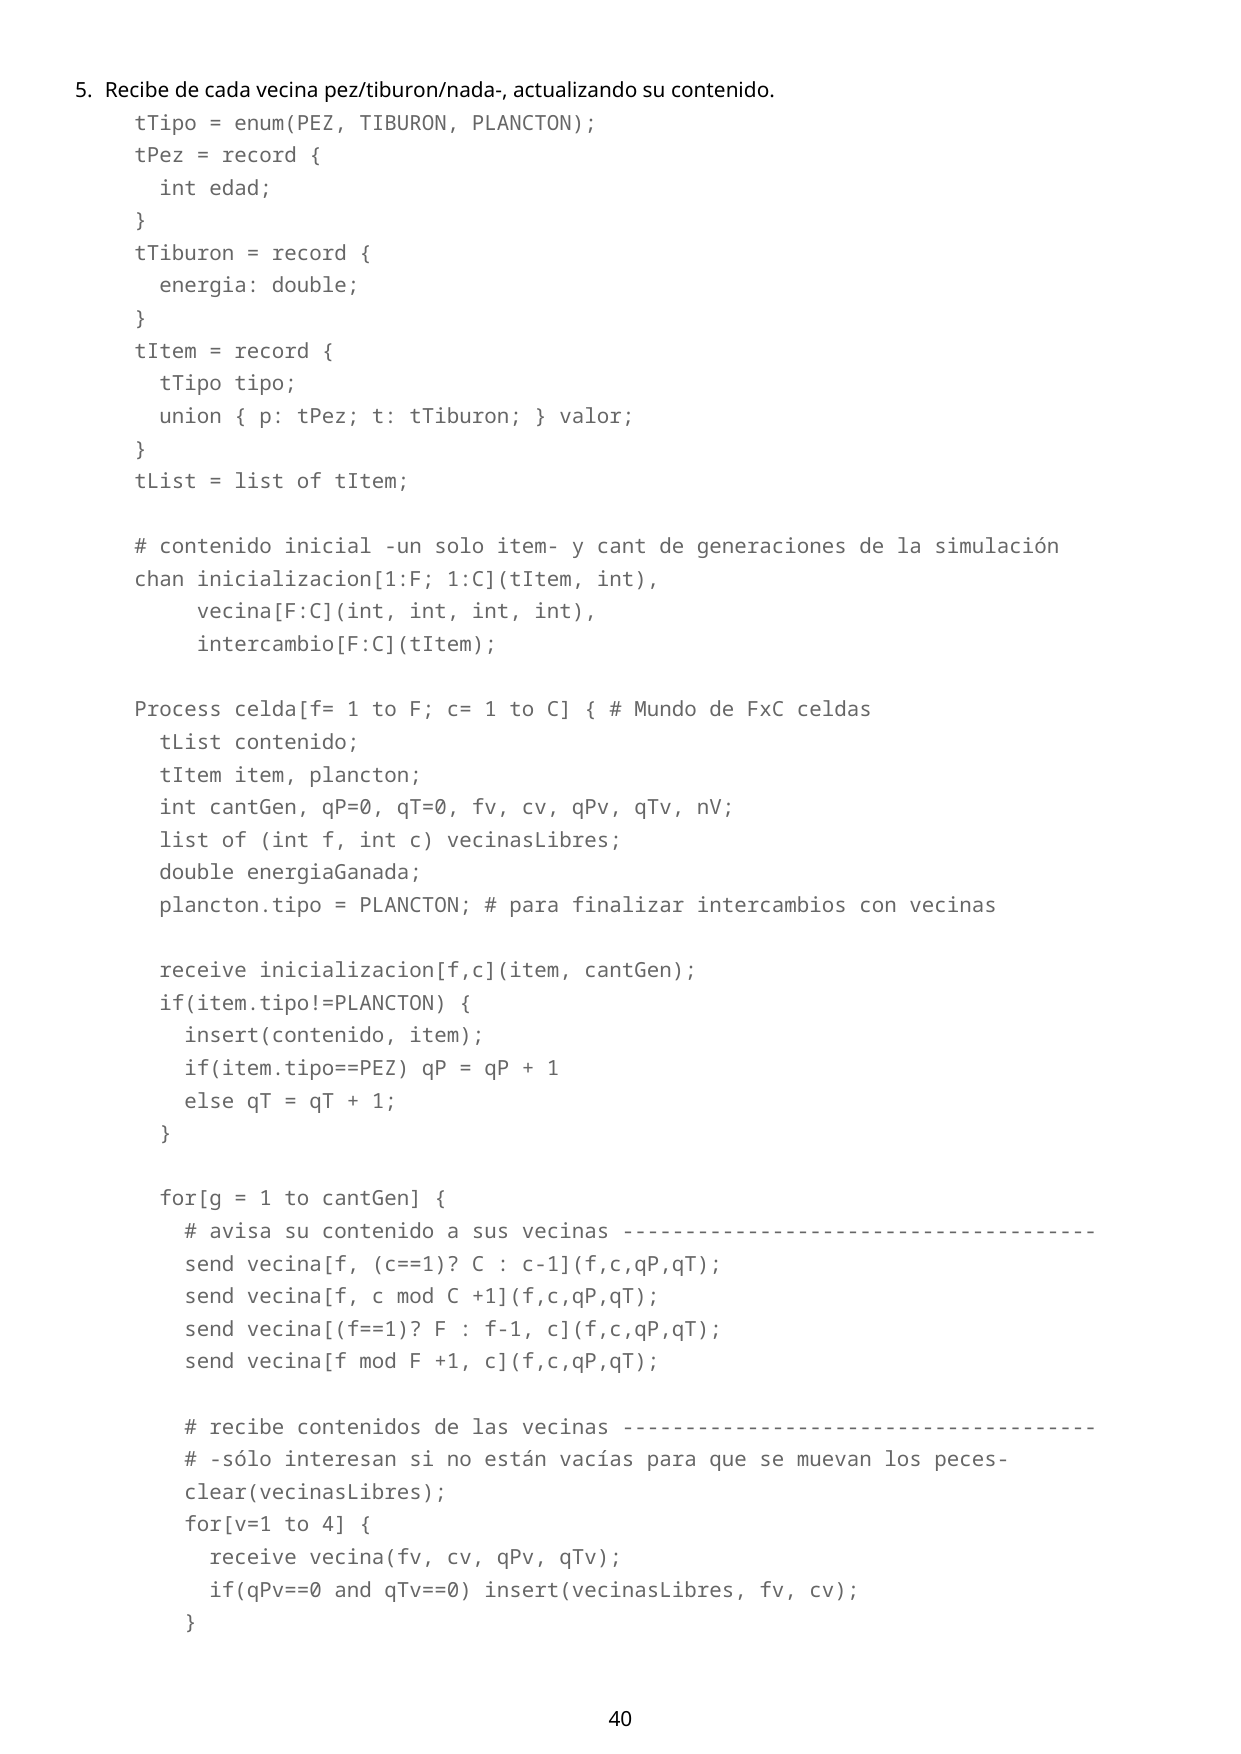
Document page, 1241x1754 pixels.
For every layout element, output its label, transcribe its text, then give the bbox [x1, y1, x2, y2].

text energia: double; [134, 271, 1165, 299]
text tItem = record { [134, 336, 1165, 364]
text } [134, 1118, 1165, 1147]
text # contenido inicial -un solo item- y cant de generaciones de la simulación [134, 531, 1165, 560]
text int cantGen, qP=0, qT=0, fv, cv, qPv, qTv, nV; [134, 792, 1165, 821]
text receive inicializacion[f,c](item, cantGen); [134, 955, 1165, 984]
text union { p: tPez; t: tTiburon; } valor; [134, 401, 1165, 429]
text # -sólo interesan si no están vacías para que se muevan los peces- [134, 1444, 1165, 1473]
text vecina[F:C](int, int, int, int), [134, 597, 1165, 625]
text tTipo = enum(PEZ, TIBURON, PLANCTON); [134, 108, 1165, 136]
text if(item.tipo==PEZ) qP = qP + 1 [134, 1053, 1165, 1082]
text double energiaGanada; [134, 857, 1165, 886]
text } [134, 434, 1165, 462]
list Recibe de cada vecina pez/tiburon/nada-, actualizando su contenido. [75, 75, 1165, 103]
text tPez = record { [134, 140, 1165, 169]
text insert(contenido, item); [134, 1021, 1165, 1049]
text chan inicializacion[1:F; 1:C](tItem, int), [134, 564, 1165, 592]
text intercambio[F:C](tItem); [134, 629, 1165, 658]
text receive vecina(fv, cv, qPv, qTv); [134, 1542, 1165, 1571]
text send vecina[f, c mod C +1](f,c,qP,qT); [134, 1281, 1165, 1310]
text if(qPv==0 and qTv==0) insert(vecinasLibres, fv, cv); [134, 1575, 1165, 1603]
text else qT = qT + 1; [134, 1086, 1165, 1114]
text } [134, 303, 1165, 332]
text tList contenido; [134, 727, 1165, 756]
text Process celda[f= 1 to F; c= 1 to C] { # Mundo de FxC celdas [134, 694, 1165, 723]
text if(item.tipo!=PLANCTON) { [134, 988, 1165, 1016]
text # recibe contenidos de las vecinas -------------------------------------- [134, 1412, 1165, 1440]
text send vecina[(f==1)? F : f-1, c](f,c,qP,qT); [134, 1314, 1165, 1342]
text send vecina[f, (c==1)? C : c-1](f,c,qP,qT); [134, 1249, 1165, 1277]
text tTiburon = record { [134, 238, 1165, 266]
text } [134, 1607, 1165, 1636]
text tItem item, plancton; [134, 760, 1165, 788]
text int edad; [134, 173, 1165, 201]
text for[v=1 to 4] { [134, 1509, 1165, 1538]
text # avisa su contenido a sus vecinas -------------------------------------- [134, 1216, 1165, 1244]
text tTipo tipo; [134, 368, 1165, 397]
text } [134, 205, 1165, 234]
text tList = list of tItem; [134, 466, 1165, 495]
text for[g = 1 to cantGen] { [134, 1183, 1165, 1212]
text list of (int f, int c) vecinasLibres; [134, 825, 1165, 853]
text send vecina[f mod F +1, c](f,c,qP,qT); [134, 1347, 1165, 1375]
text plancton.tipo = PLANCTON; # para finalizar intercambios con vecinas [134, 890, 1165, 918]
text clear(vecinasLibres); [134, 1477, 1165, 1505]
